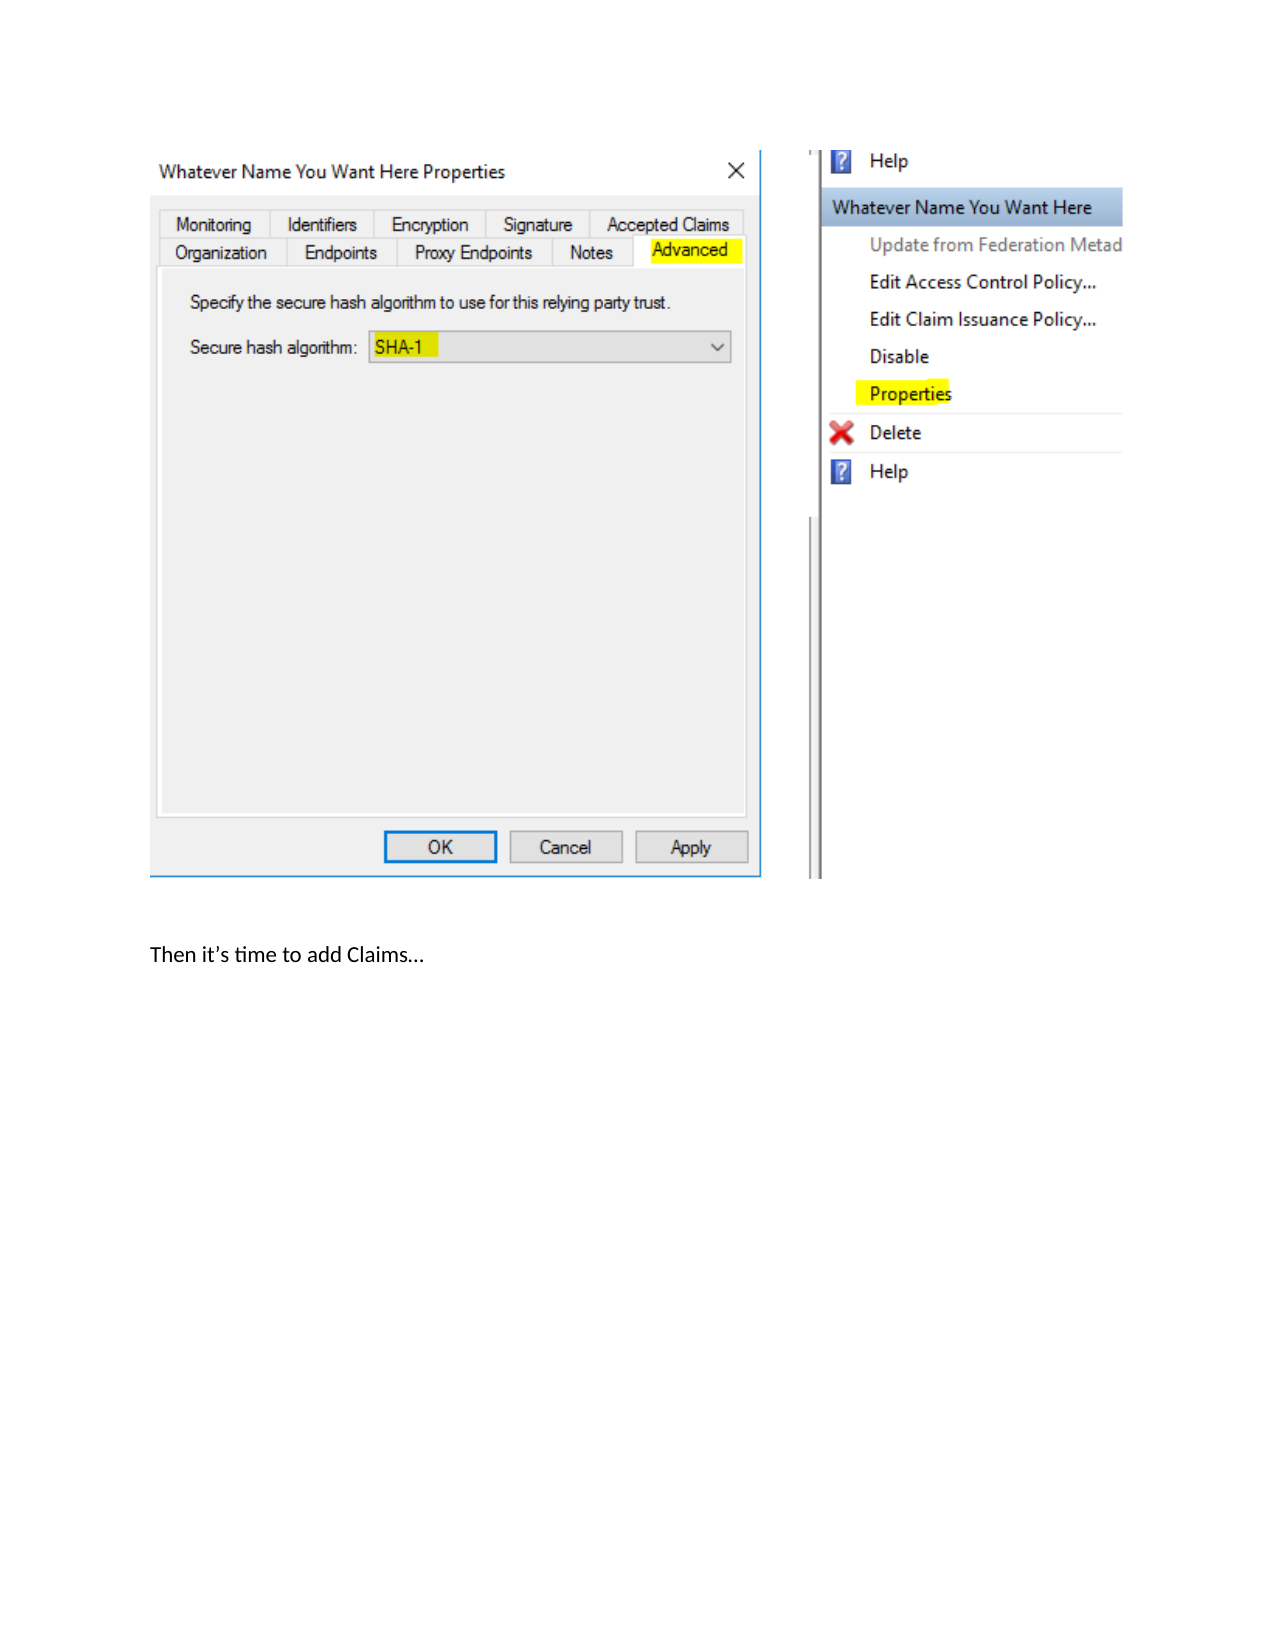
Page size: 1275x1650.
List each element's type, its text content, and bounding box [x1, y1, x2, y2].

text Then it’s time to add Claims… [150, 940, 1125, 968]
